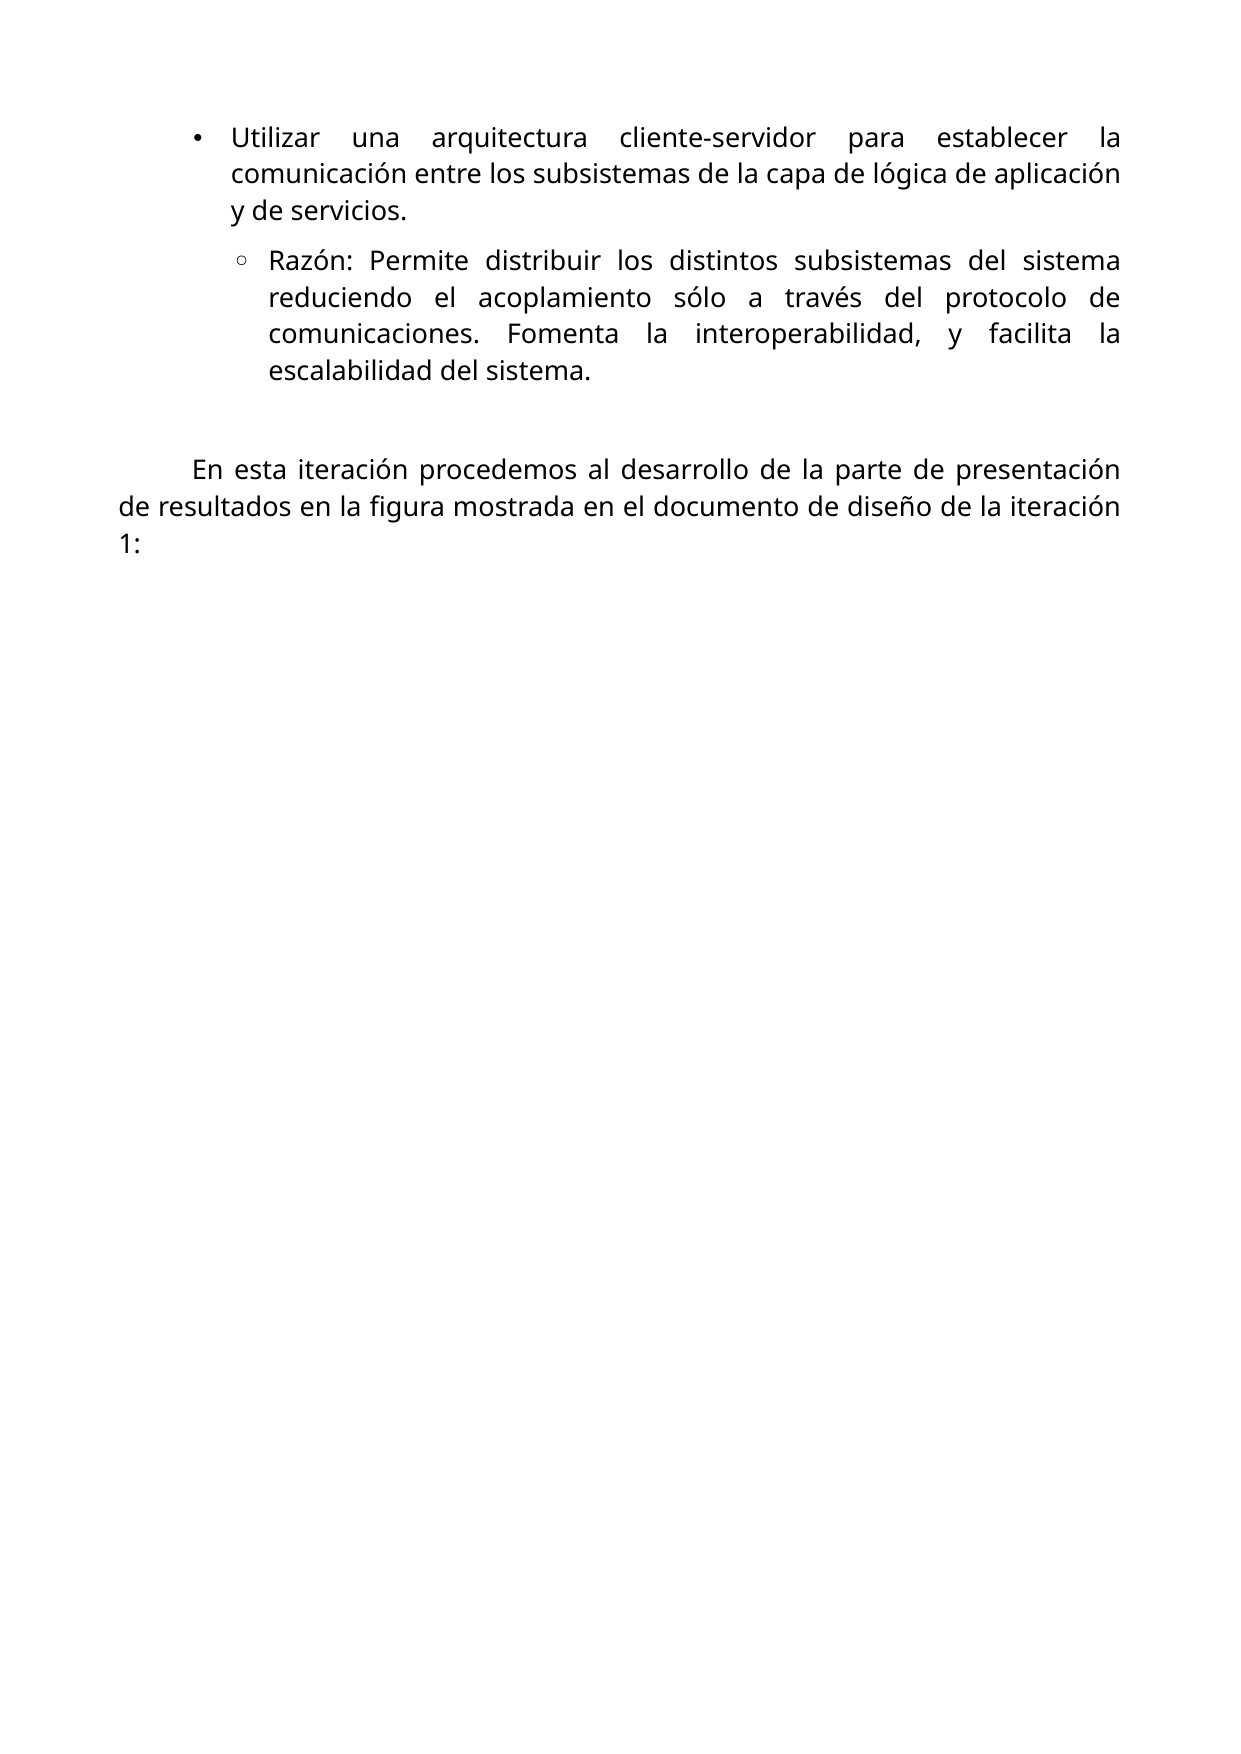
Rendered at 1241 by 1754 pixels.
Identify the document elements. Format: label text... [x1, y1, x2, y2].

list Razón: Permite distribuir los distintos subsistemas del sistema reduciendo el acoplamiento sólo a través del protocolo de comunicaciones. Fomenta la interoperabilidad, y facilita la escalabilidad del sistema. [231, 241, 1122, 389]
list Utilizar una arquitectura cliente-servidor para establecer la comunicación entre los subsistemas de la capa de lógica de aplicación y de servicios. [193, 118, 1122, 229]
text En esta iteración procedemos al desarrollo de la parte de presentación de resultados en la figura mostrada en el documento de diseño de la iteración 1: [118, 451, 1122, 561]
